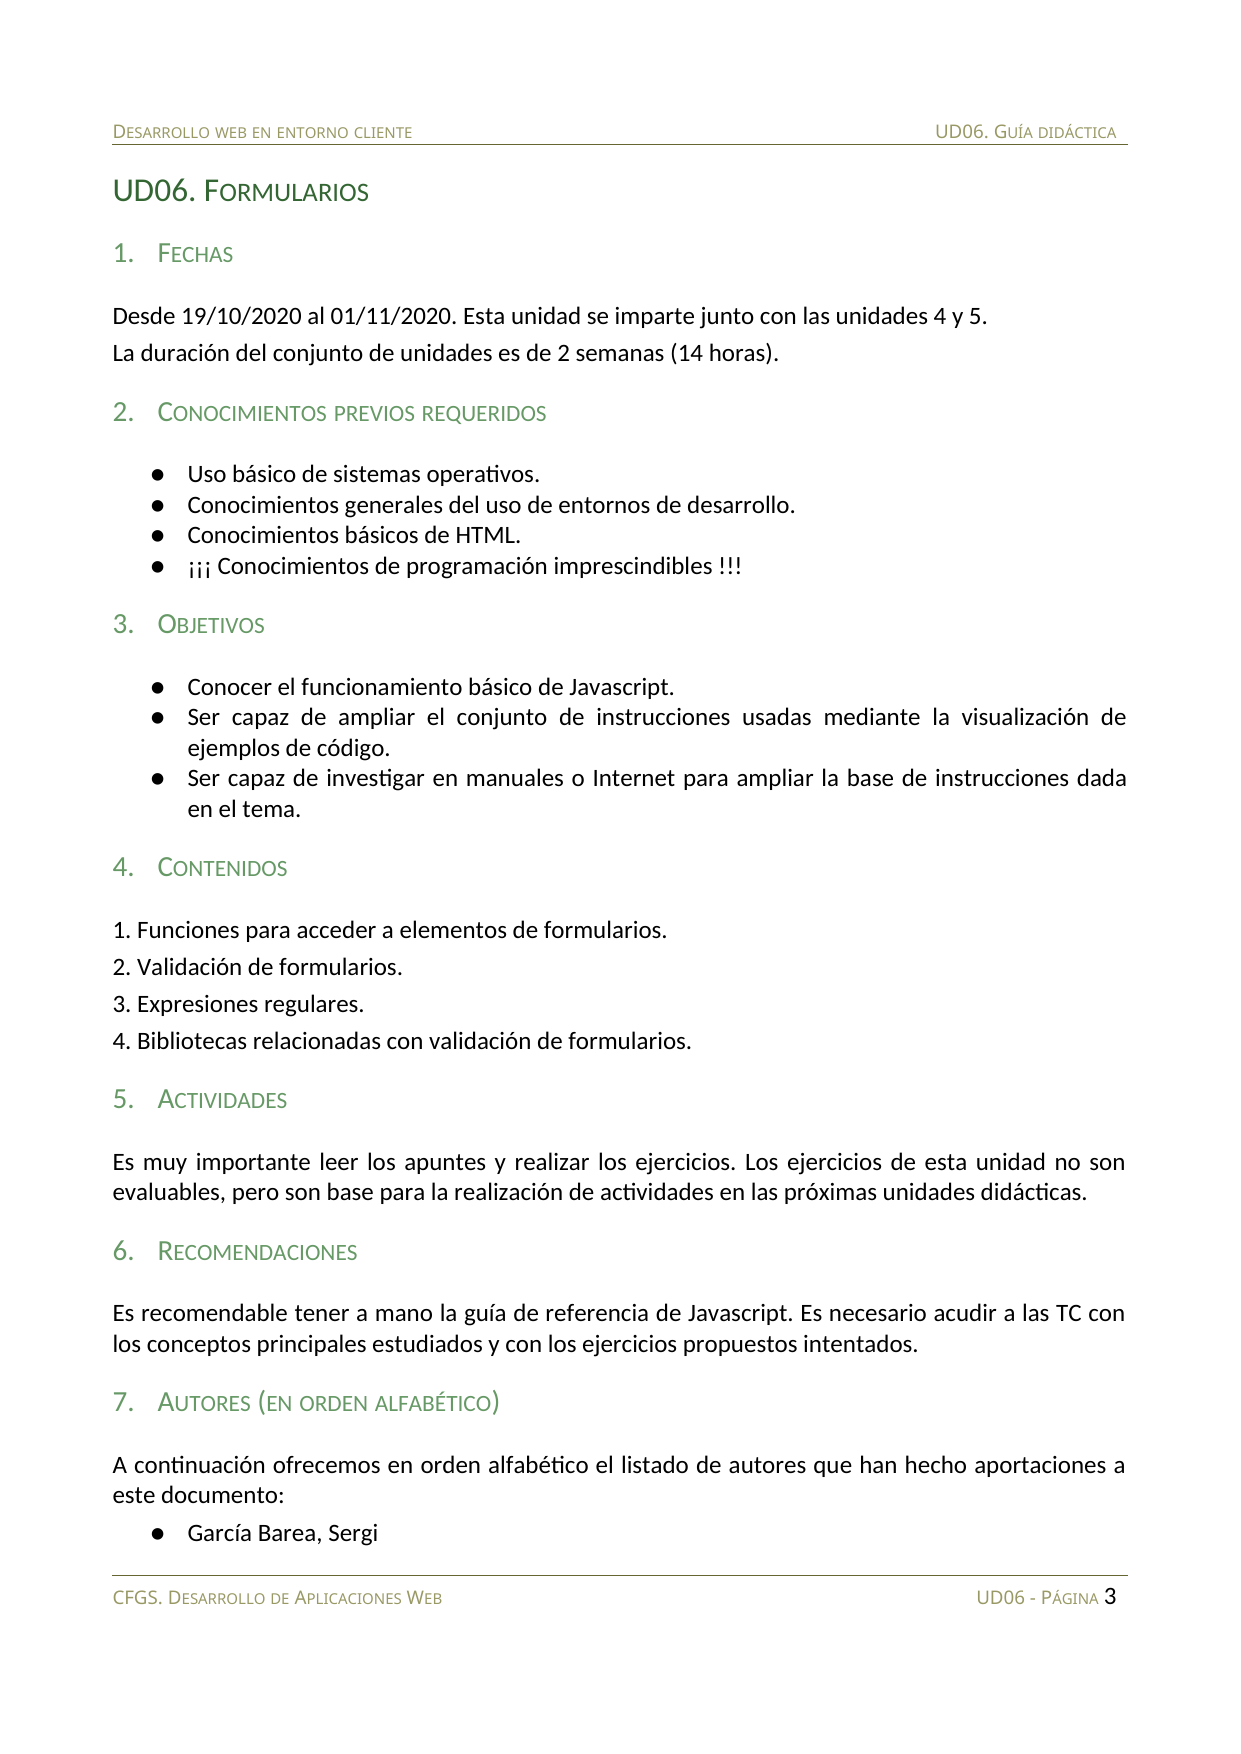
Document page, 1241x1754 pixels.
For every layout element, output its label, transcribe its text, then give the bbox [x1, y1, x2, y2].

text La duración del conjunto de unidades es de 2 semanas (14 horas). [112, 337, 1128, 368]
text Desde 19/10/2020 al 01/11/2020. Esta unidad se imparte junto con las unidades 4 y 5. [112, 300, 1128, 331]
text Es recomendable tener a mano la guía de referencia de Javascript. Es necesario acudir a las TC con los conceptos principales estudiados y con los ejercicios propuestos intentados. [112, 1298, 1128, 1359]
subtitle Objetivos [112, 605, 1128, 641]
list García Barea, Sergi [150, 1517, 1128, 1547]
list ¡¡¡ Conocimientos de programación imprescindibles !!! [150, 550, 1128, 580]
text 2. Validación de formularios. [112, 951, 1128, 982]
text 3. Expresiones regulares. [112, 988, 1128, 1018]
text A continuación ofrecemos en orden alfabético el listado de autores que han hecho aportaciones a este documento: [112, 1449, 1128, 1510]
list Conocimientos generales del uso de entornos de desarrollo. [150, 489, 1128, 519]
list Conocimientos básicos de HTML. [150, 519, 1128, 550]
subtitle Recomendaciones [112, 1232, 1128, 1267]
list Ser capaz de ampliar el conjunto de instrucciones usadas mediante la visualización de ejemplos de código. [150, 701, 1128, 762]
list Conocer el funcionamiento básico de Javascript. [150, 671, 1128, 701]
subtitle Conocimientos previos requeridos [112, 393, 1128, 428]
text 4. Bibliotecas relacionadas con validación de formularios. [112, 1025, 1128, 1056]
subtitle Contenidos [112, 848, 1128, 884]
subtitle Autores (en orden alfabético) [112, 1383, 1128, 1419]
list Ser capaz de investigar en manuales o Internet para ampliar la base de instrucciones dada en el tema. [150, 762, 1128, 823]
list Uso básico de sistemas operativos. [150, 458, 1128, 489]
text 1. Funciones para acceder a elementos de formularios. [112, 914, 1128, 944]
text UD06. Formularios [112, 169, 1128, 210]
subtitle Fechas [112, 234, 1128, 270]
text Es muy importante leer los apuntes y realizar los ejercicios. Los ejercicios de esta unidad no son evaluables, pero son base para la realización de actividades en las próximas unidades didácticas. [112, 1146, 1128, 1207]
subtitle Actividades [112, 1080, 1128, 1116]
